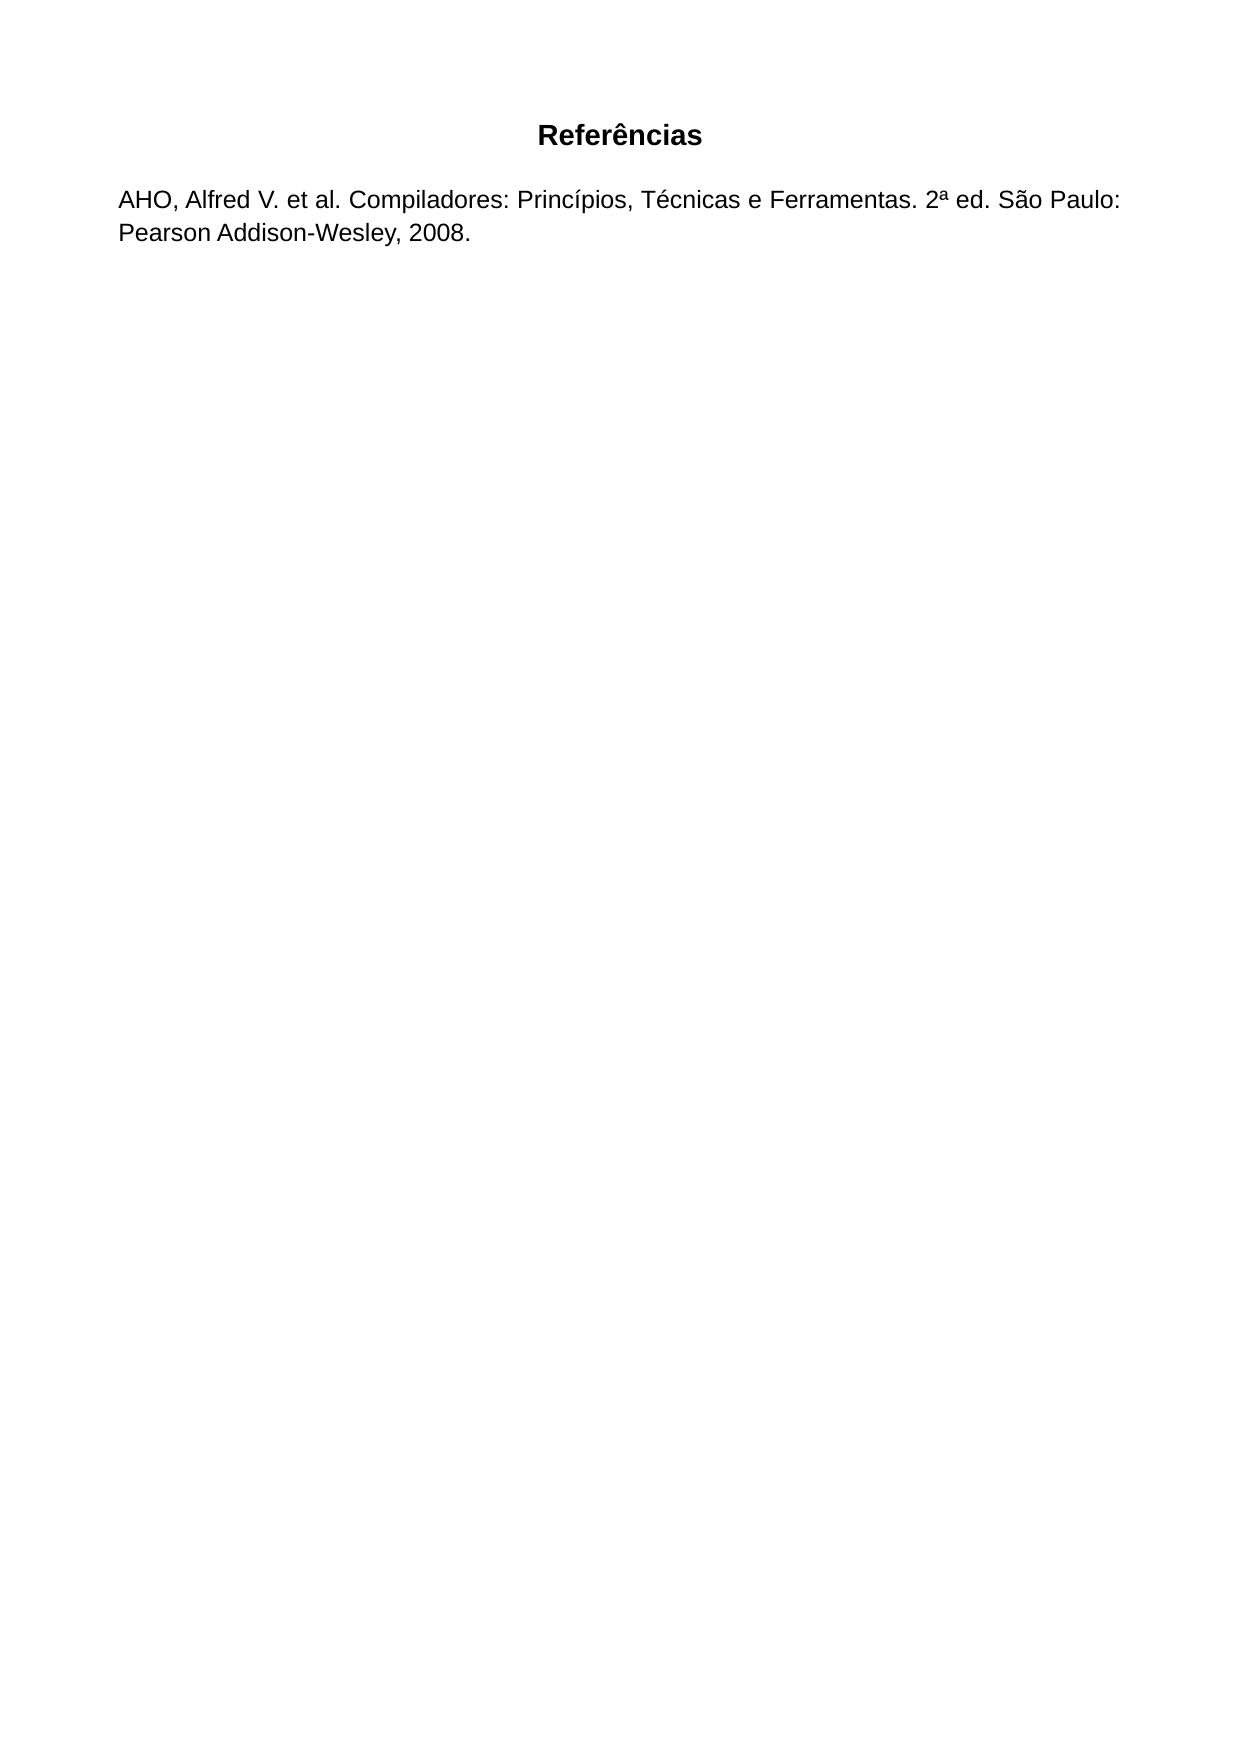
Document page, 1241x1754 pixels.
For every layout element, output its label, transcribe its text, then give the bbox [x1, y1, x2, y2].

text Referências [118, 118, 1122, 152]
text AHO, Alfred V. et al. Compiladores: Princípios, Técnicas e Ferramentas. 2ª ed. São Paulo: Pearson Addison-Wesley, 2008. [118, 185, 1122, 247]
